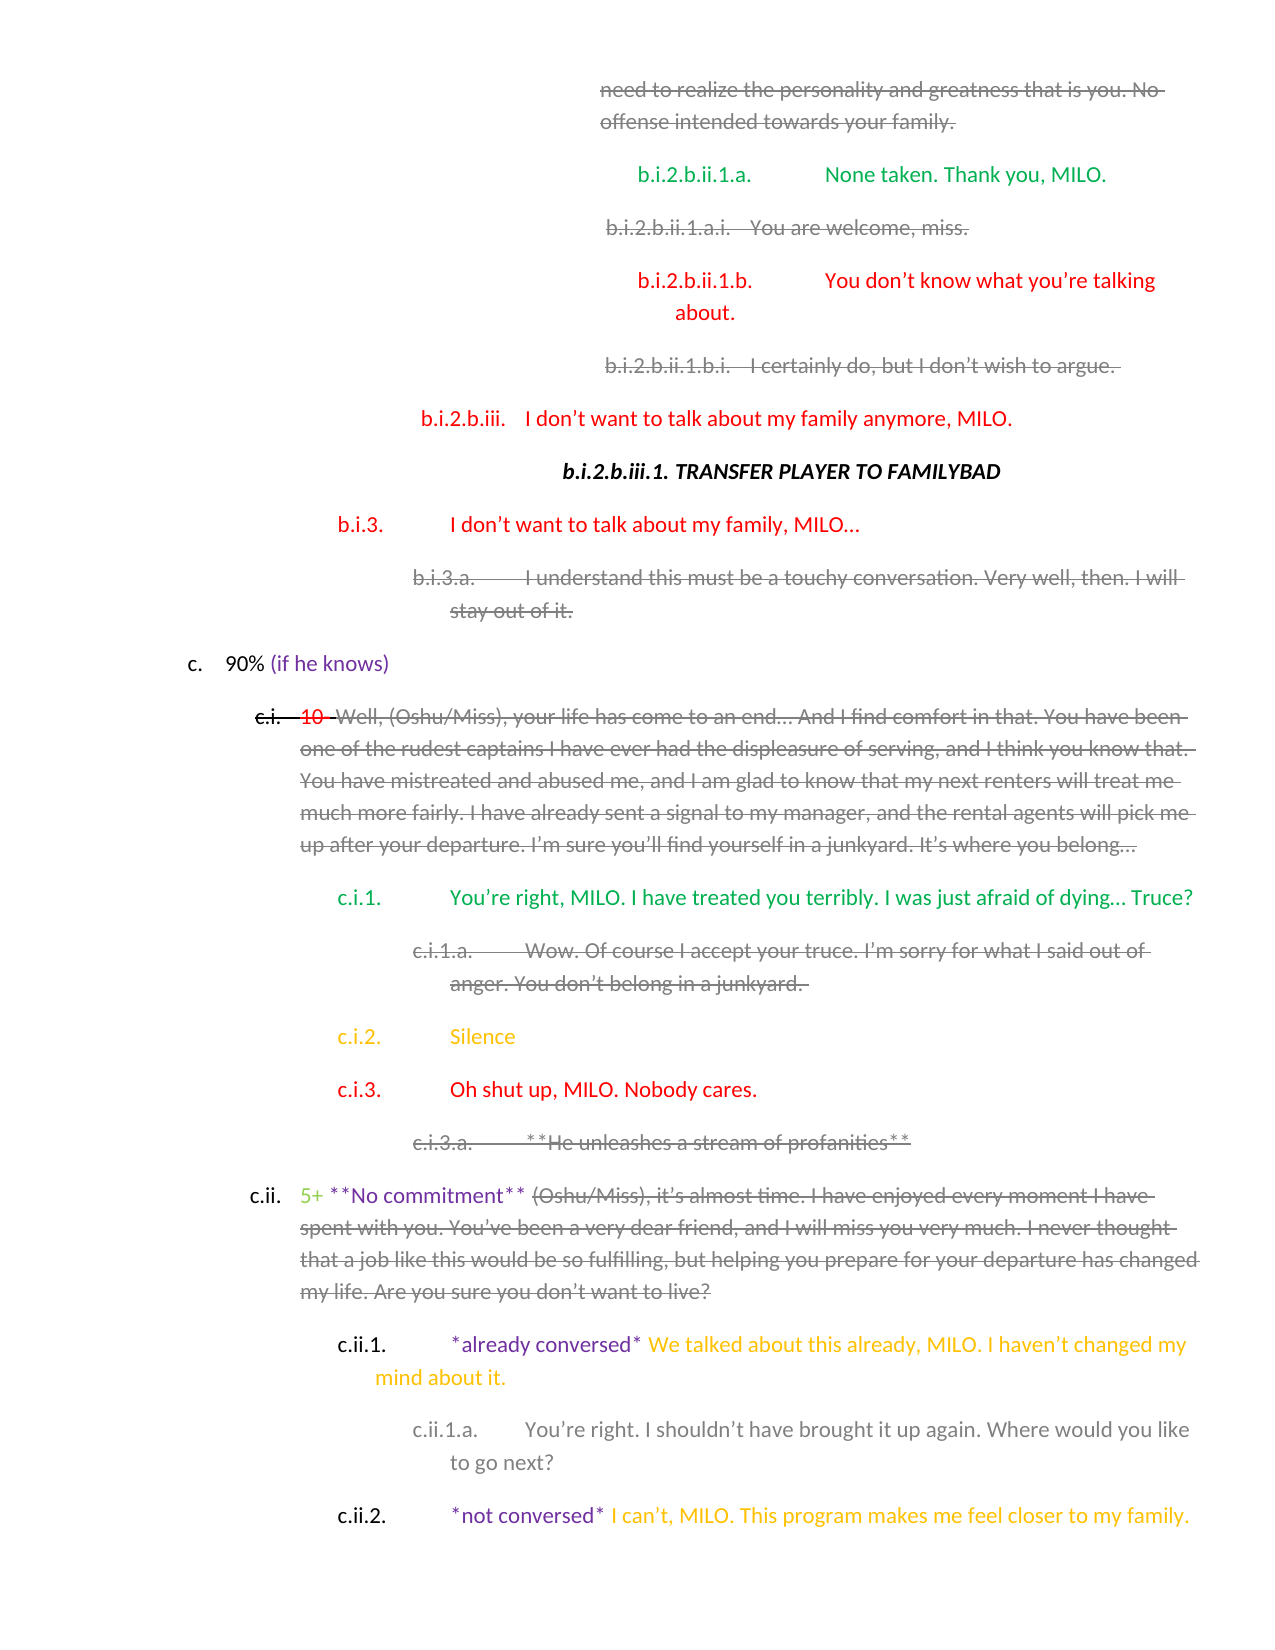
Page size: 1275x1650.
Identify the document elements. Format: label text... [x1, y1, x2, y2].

list I don’t want to talk about my family, MILO… [337, 511, 1200, 538]
list 10- Well, (Oshu/Miss), your life has come to an end… And I find comfort in that. You have been one of the rudest captains I have ever had the displeasure of serving, and I think you know that. You have mistreated and abused me, and I am glad to know that my next renters will treat me much more fairly. I have already sent a signal to my manager, and the rental agents will pick me up after your departure. I’m sure you’ll find yourself in a junkyard. It’s where you belong… [281, 702, 1200, 858]
list Forgive my intrusion, but why would you feel that way? The entirety that I have known you, (Miss/Oshu), you have shown me that an android can be as complex and fascinating as any other being alive. All that time, you were alone. I feel that you are letting your family define you too much, and that you need to realize the personality and greatness that is you. No offense intended towards your family. [562, 75, 1200, 135]
list TRANSFER PLAYER TO FAMILYBAD [562, 457, 1200, 486]
list I certainly do, but I don’t wish to argue. [731, 351, 1200, 379]
list Silence [337, 1022, 1200, 1050]
list 90% (if he knows) [187, 649, 1200, 677]
list *not conversed* I can’t, MILO. This program makes me feel closer to my family. [337, 1501, 1200, 1529]
list You don’t know what you’re talking about. [637, 266, 1200, 326]
list None taken. Thank you, MILO. [637, 160, 1200, 188]
list **He unleashes a stream of profanities** [412, 1128, 1200, 1156]
list You’re right, MILO. I have treated you terribly. I was just afraid of dying… Truce? [337, 883, 1200, 912]
list You’re right. I shouldn’t have brought it up again. Where would you like to go next? [412, 1416, 1200, 1476]
list Wow. Of course I accept your truce. I’m sorry for what I said out of anger. You don’t belong in a junkyard. [412, 937, 1200, 997]
list Oh shut up, MILO. Nobody cares. [337, 1075, 1200, 1103]
list You are welcome, miss. [731, 213, 1200, 241]
list 5+ **No commitment** (Oshu/Miss), it’s almost time. I have enjoyed every moment I have spent with you. You’ve been a very dear friend, and I will miss you very much. I never thought that a job like this would be so fulfilling, but helping you prepare for your departure has changed my life. Are you sure you don’t want to live? [281, 1181, 1200, 1305]
list *already conversed* We talked about this already, MILO. I haven’t changed my mind about it. [337, 1330, 1200, 1391]
list I understand this must be a touchy conversation. Very well, then. I will stay out of it. [412, 563, 1200, 624]
list I don’t want to talk about my family anymore, MILO. [506, 404, 1200, 432]
